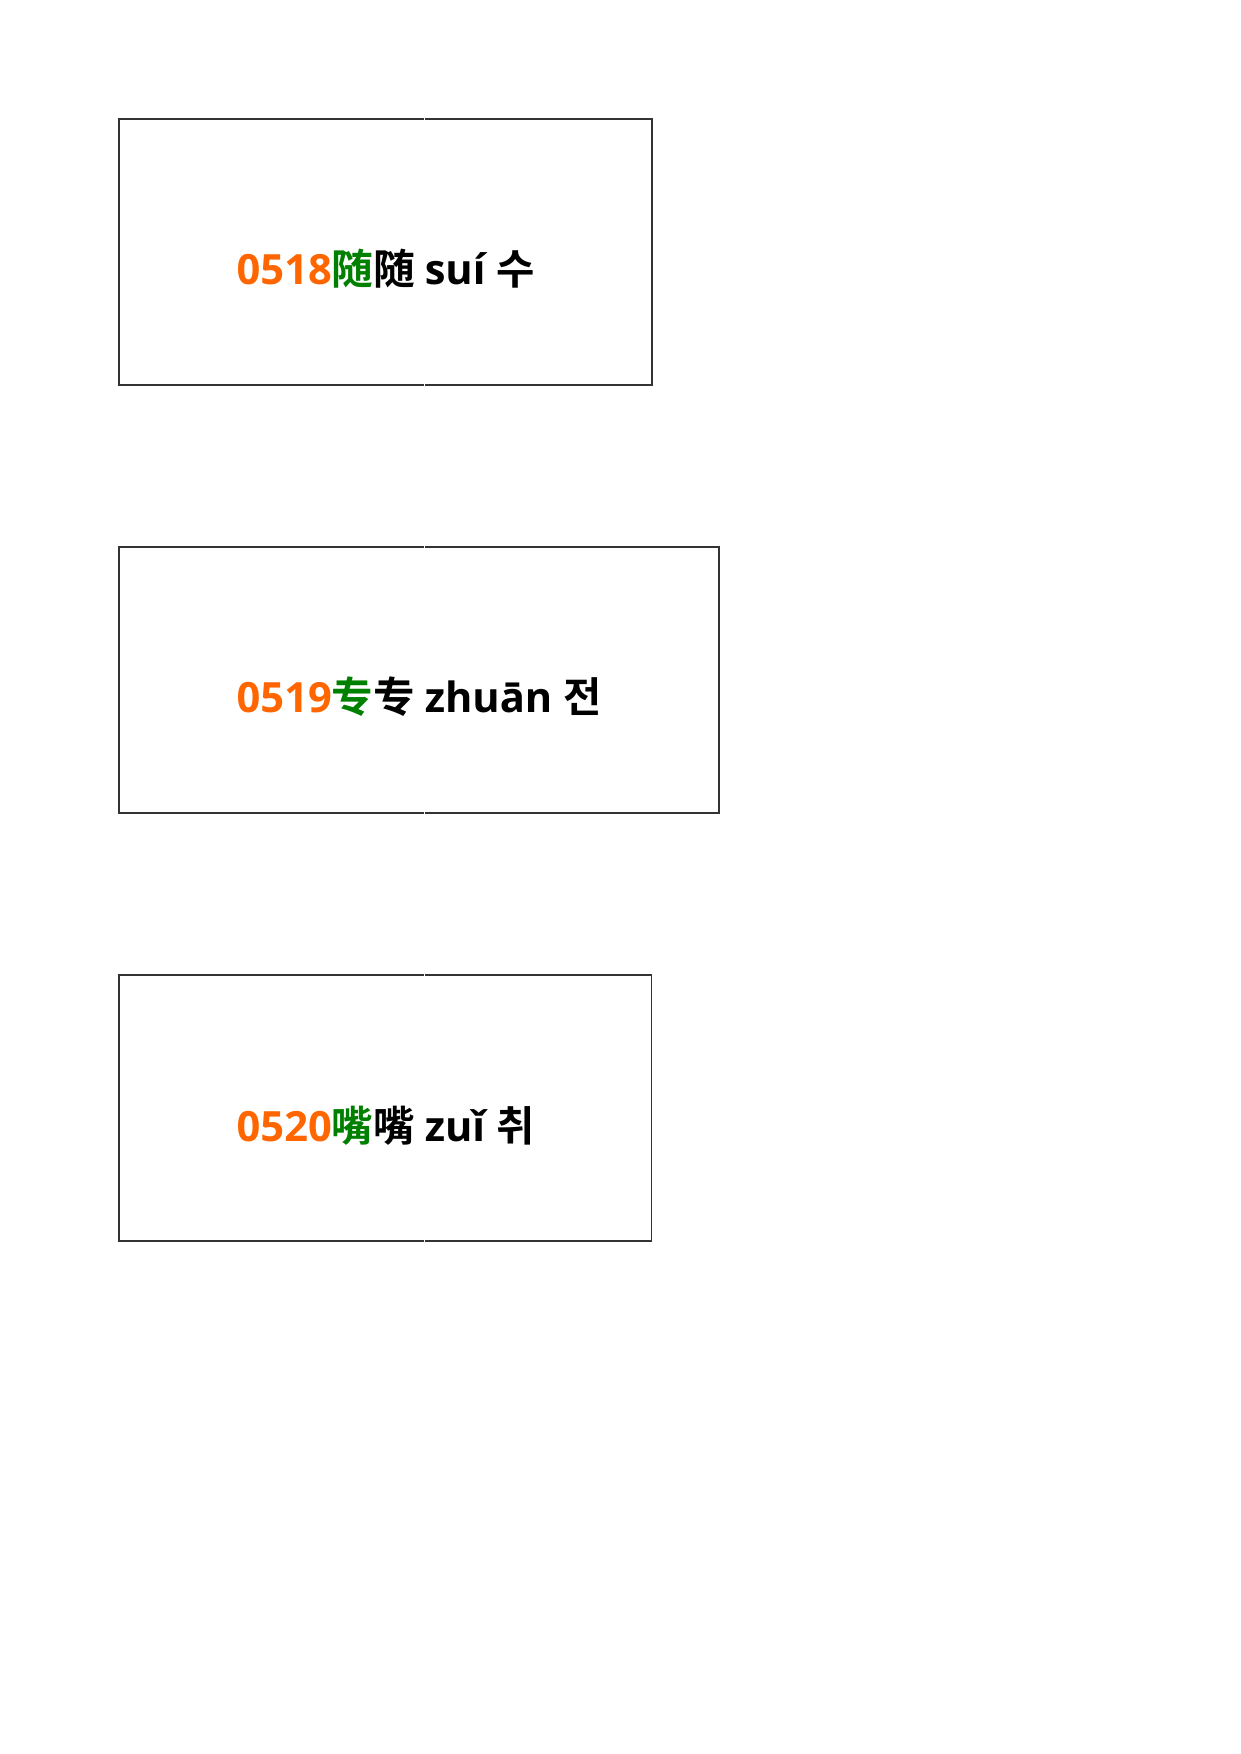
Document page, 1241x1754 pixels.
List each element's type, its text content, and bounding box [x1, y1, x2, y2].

text [653, 118, 1122, 386]
text 0519专专 zhuān 전 [120, 547, 718, 813]
text 0518随随 suí 수 [120, 119, 651, 385]
text 0520嘴嘴 zuǐ 취 [120, 975, 651, 1241]
text [720, 546, 1122, 814]
text [652, 974, 1122, 1242]
